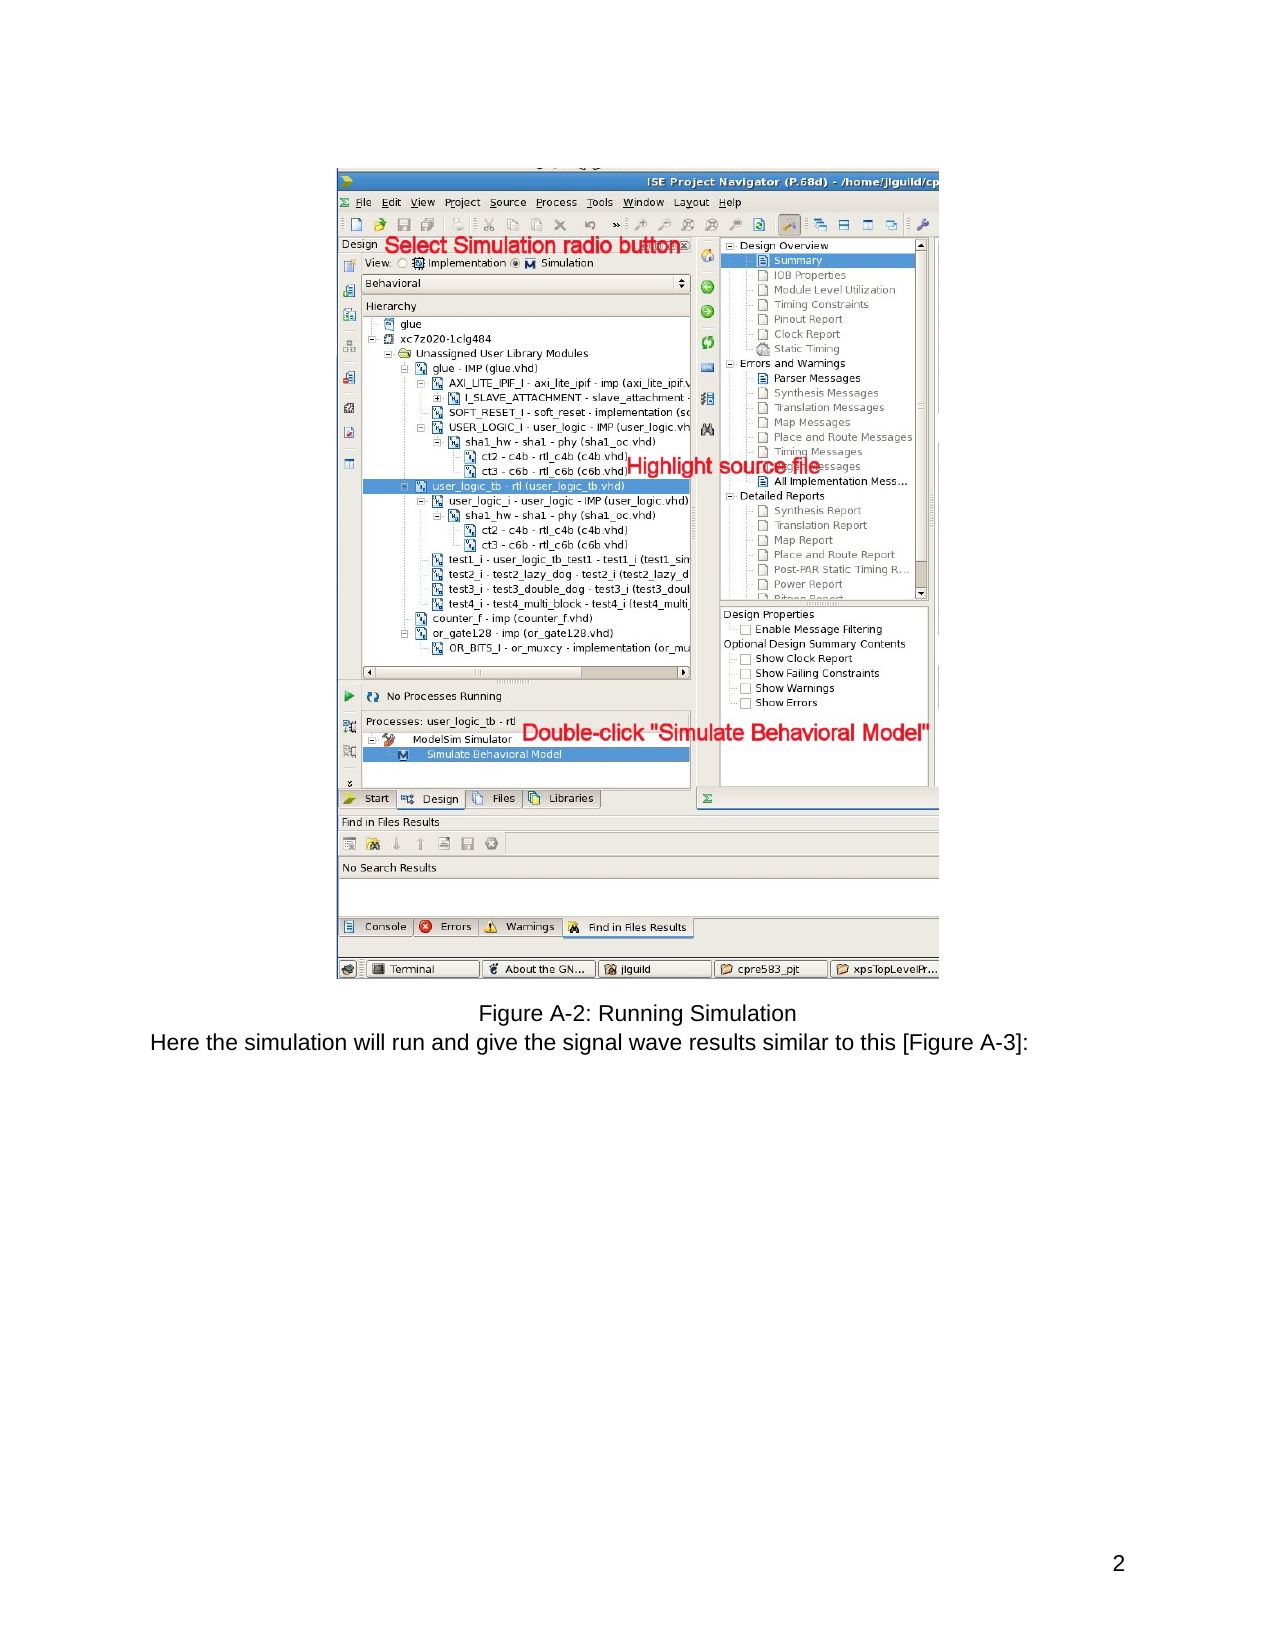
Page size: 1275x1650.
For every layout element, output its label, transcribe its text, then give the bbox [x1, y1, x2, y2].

text Here the simulation will run and give the signal wave results similar to this [Figure A-3]: [150, 1030, 1125, 1056]
text Figure A-2: Running Simulation [150, 1001, 1125, 1026]
picture [336, 168, 939, 979]
